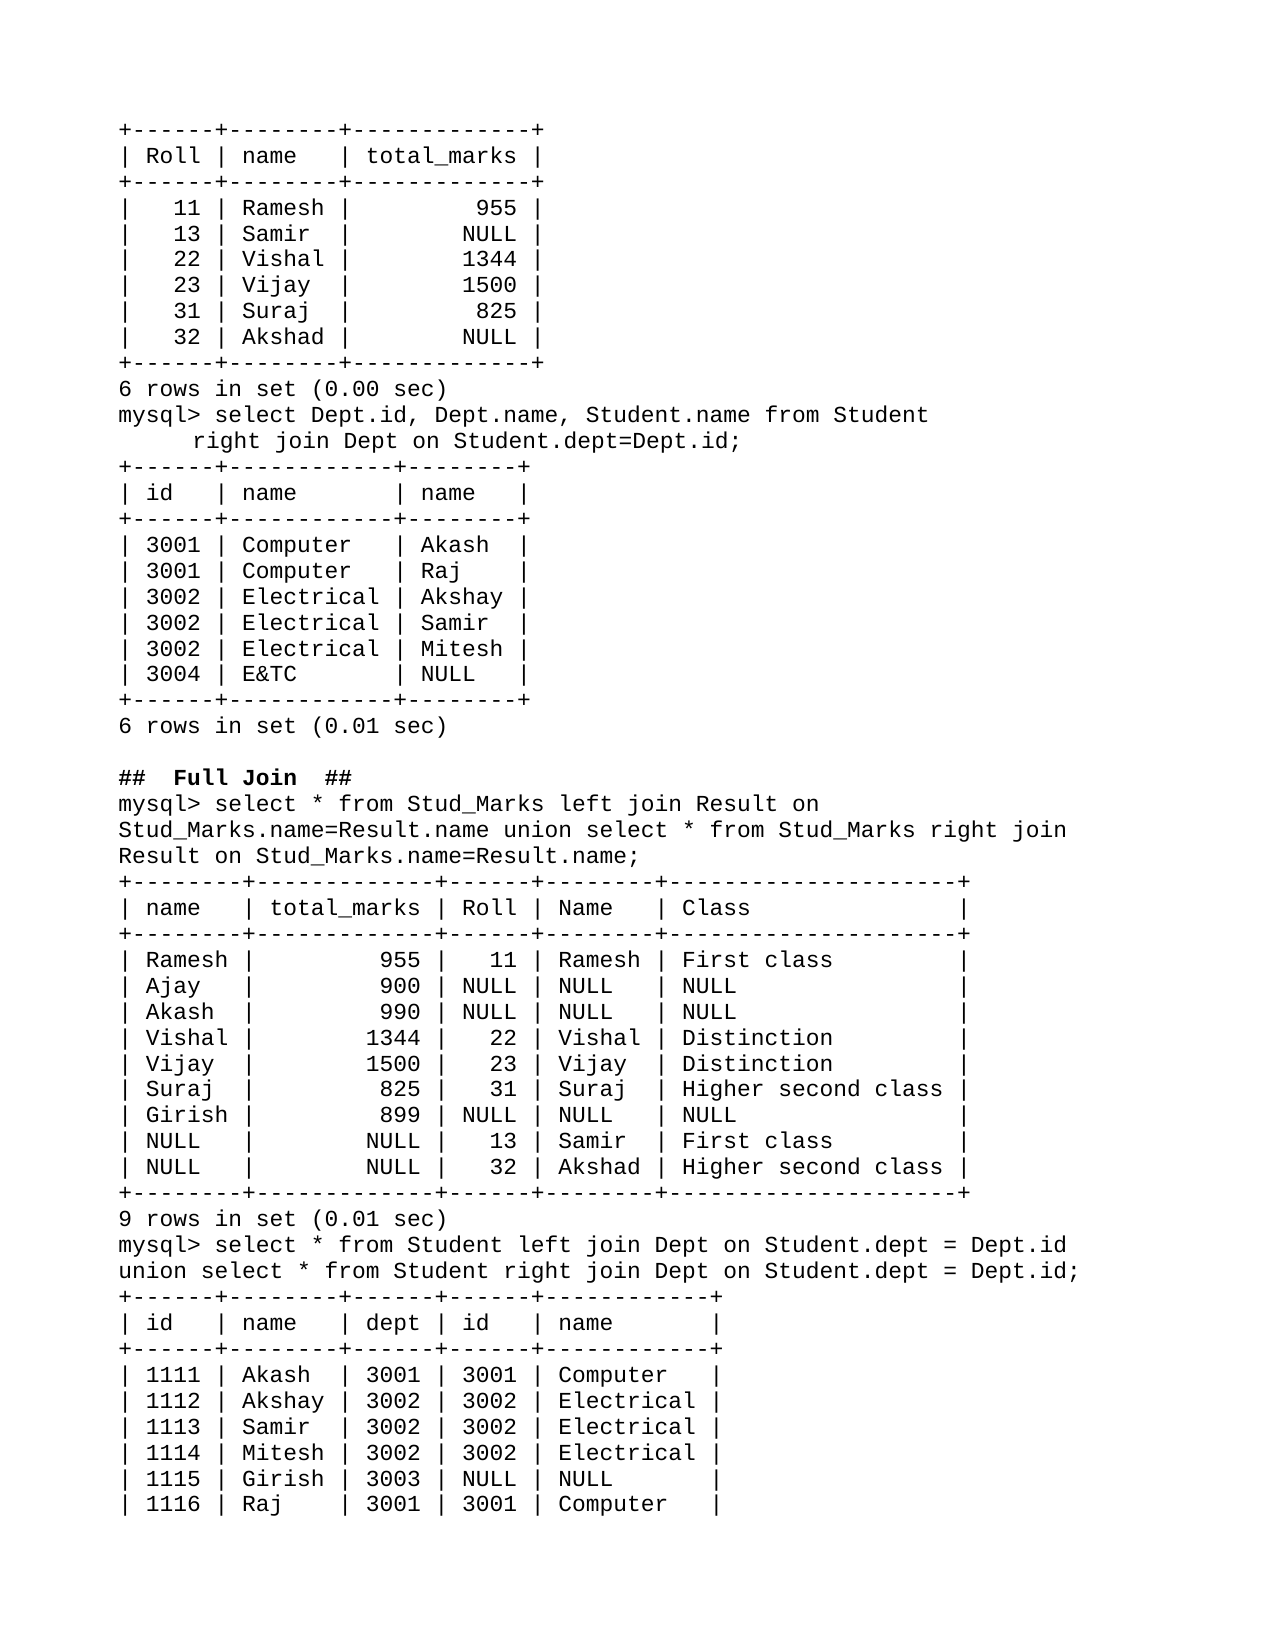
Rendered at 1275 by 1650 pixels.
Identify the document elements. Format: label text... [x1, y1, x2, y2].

text | 13 | Samir | NULL | [118, 222, 1157, 248]
text | 1111 | Akash | 3001 | 3001 | Computer | [118, 1363, 1157, 1389]
text +--------+-------------+------+--------+---------------------+ [118, 922, 1157, 948]
text | 1112 | Akshay | 3002 | 3002 | Electrical | [118, 1389, 1157, 1415]
text ## Full Join ## [118, 767, 1157, 792]
text | 1113 | Samir | 3002 | 3002 | Electrical | [118, 1415, 1157, 1441]
text | Suraj | 825 | 31 | Suraj | Higher second class | [118, 1078, 1157, 1104]
text | 1114 | Mitesh | 3002 | 3002 | Electrical | [118, 1441, 1157, 1467]
text | 3001 | Computer | Akash | [118, 533, 1157, 559]
text | Vijay | 1500 | 23 | Vijay | Distinction | [118, 1052, 1157, 1078]
text | 11 | Ramesh | 955 | [118, 196, 1157, 222]
text | 32 | Akshad | NULL | [118, 326, 1157, 352]
text +------+------------+--------+ [118, 507, 1157, 533]
text +------+--------+-------------+ [118, 170, 1157, 196]
text | Roll | name | total_marks | [118, 144, 1157, 170]
text +--------+-------------+------+--------+---------------------+ [118, 870, 1157, 896]
text | Vishal | 1344 | 22 | Vishal | Distinction | [118, 1026, 1157, 1052]
text | Akash | 990 | NULL | NULL | NULL | [118, 1000, 1157, 1026]
text +------+------------+--------+ [118, 689, 1157, 715]
text 6 rows in set (0.01 sec) [118, 715, 1157, 741]
text | 3002 | Electrical | Akshay | [118, 585, 1157, 611]
text +--------+-------------+------+--------+---------------------+ [118, 1182, 1157, 1207]
text | id | name | dept | id | name | [118, 1311, 1157, 1337]
text | Ajay | 900 | NULL | NULL | NULL | [118, 974, 1157, 1000]
text | 31 | Suraj | 825 | [118, 300, 1157, 326]
text | Ramesh | 955 | 11 | Ramesh | First class | [118, 948, 1157, 974]
text | 1115 | Girish | 3003 | NULL | NULL | [118, 1467, 1157, 1493]
text +------+--------+------+------+------------+ [118, 1337, 1157, 1363]
text +------+--------+-------------+ [118, 352, 1157, 377]
text mysql> select Dept.id, Dept.name, Student.name from Student [118, 403, 1157, 429]
text 9 rows in set (0.01 sec) [118, 1207, 1157, 1233]
text | name | total_marks | Roll | Name | Class | [118, 896, 1157, 922]
text mysql> select * from Student left join Dept on Student.dept = Dept.id union select * from Student right join Dept on Student.dept = Dept.id; [118, 1233, 1157, 1285]
text mysql> select * from Stud_Marks left join Result on Stud_Marks.name=Result.name union select * from Stud_Marks right join Result on Stud_Marks.name=Result.name; [118, 792, 1157, 870]
text +------+------------+--------+ [118, 455, 1157, 481]
text | 3004 | E&TC | NULL | [118, 663, 1157, 689]
text | 1116 | Raj | 3001 | 3001 | Computer | [118, 1493, 1157, 1519]
text | id | name | name | [118, 481, 1157, 507]
text | Girish | 899 | NULL | NULL | NULL | [118, 1104, 1157, 1130]
text | 3002 | Electrical | Samir | [118, 611, 1157, 637]
text 6 rows in set (0.00 sec) [118, 377, 1157, 403]
text +------+--------+------+------+------------+ [118, 1285, 1157, 1311]
text | NULL | NULL | 32 | Akshad | Higher second class | [118, 1156, 1157, 1182]
text | 23 | Vijay | 1500 | [118, 274, 1157, 300]
text right join Dept on Student.dept=Dept.id; [118, 429, 1157, 455]
text | NULL | NULL | 13 | Samir | First class | [118, 1130, 1157, 1156]
text | 3001 | Computer | Raj | [118, 559, 1157, 585]
text +------+--------+-------------+ [118, 118, 1157, 144]
text | 22 | Vishal | 1344 | [118, 248, 1157, 274]
text | 3002 | Electrical | Mitesh | [118, 637, 1157, 663]
